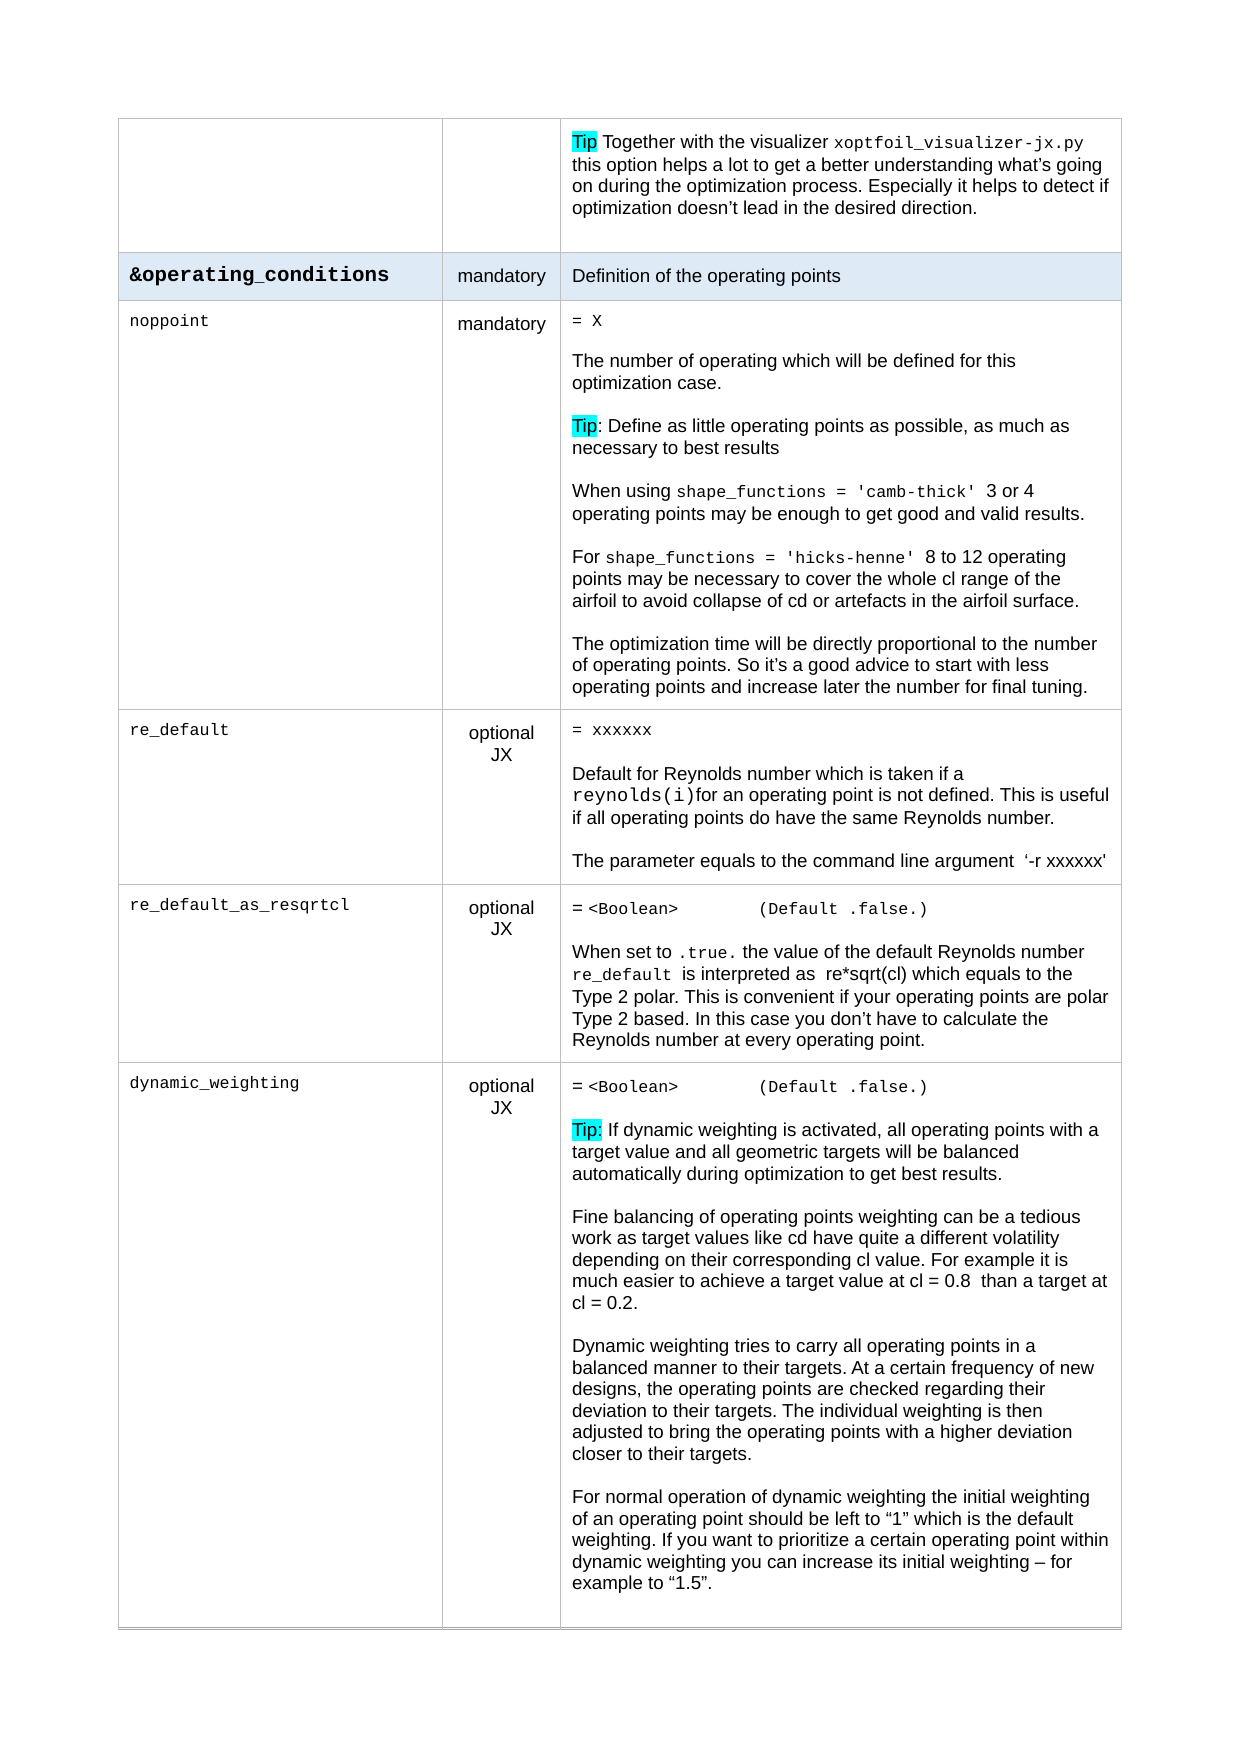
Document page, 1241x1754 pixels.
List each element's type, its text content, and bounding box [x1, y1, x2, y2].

table_cell noppoint [119, 301, 442, 709]
table_cell re_default_as_resqrtcl [119, 885, 442, 1062]
table_cell = X The number of operating which will be defined for this optimization case. Tip: Define as little operating points as possible, as much as necessary to best results When using shape_functions = 'camb-thick' 3 or 4 operating points may be enough to get good and valid results. For shape_functions = 'hicks-henne' 8 to 12 operating points may be necessary to cover the whole cl range of the airfoil to avoid collapse of cd or artefacts in the airfoil surface. The optimization time will be directly proportional to the number of operating points. So it’s a good advice to start with less operating points and increase later the number for final tuning. [561, 301, 1121, 709]
table_cell = <Boolean> (Default .false.) When set to .true. the value of the default Reynolds number re_default is interpreted as re*sqrt(cl) which equals to the Type 2 polar. This is convenient if your operating points are polar Type 2 based. In this case you don’t have to calculate the Reynolds number at every operating point. [561, 885, 1121, 1062]
table_cell optional JX [443, 1063, 560, 1627]
table_cell dynamic_weighting [119, 1063, 442, 1627]
table_cell Tip Together with the visualizer xoptfoil_visualizer-jx.py this option helps a lot to get a better understanding what’s going on during the optimization process. Especially it helps to detect if optimization doesn’t lead in the desired direction. [561, 119, 1121, 252]
table_cell mandatory [443, 301, 560, 709]
table_cell [119, 119, 442, 252]
table_cell &operating_conditions [119, 253, 442, 300]
table_cell Definition of the operating points [561, 253, 1121, 300]
table_cell = xxxxxx Default for Reynolds number which is taken if a reynolds(i)for an operating point is not defined. This is useful if all operating points do have the same Reynolds number. The parameter equals to the command line argument ‘-r xxxxxx' [561, 710, 1121, 884]
table_cell [443, 119, 560, 252]
table_cell optional JX [443, 885, 560, 1062]
table_cell = <Boolean> (Default .false.) Tip: If dynamic weighting is activated, all operating points with a target value and all geometric targets will be balanced automatically during optimization to get best results. Fine balancing of operating points weighting can be a tedious work as target values like cd have quite a different volatility depending on their corresponding cl value. For example it is much easier to achieve a target value at cl = 0.8 than a target at cl = 0.2. Dynamic weighting tries to carry all operating points in a balanced manner to their targets. At a certain frequency of new designs, the operating points are checked regarding their deviation to their targets. The individual weighting is then adjusted to bring the operating points with a higher deviation closer to their targets. For normal operation of dynamic weighting the initial weighting of an operating point should be left to “1” which is the default weighting. If you want to prioritize a certain operating point within dynamic weighting you can increase its initial weighting – for example to “1.5”. [561, 1063, 1121, 1627]
table_cell re_default [119, 710, 442, 884]
table_cell mandatory [443, 253, 560, 300]
table_cell optional JX [443, 710, 560, 884]
